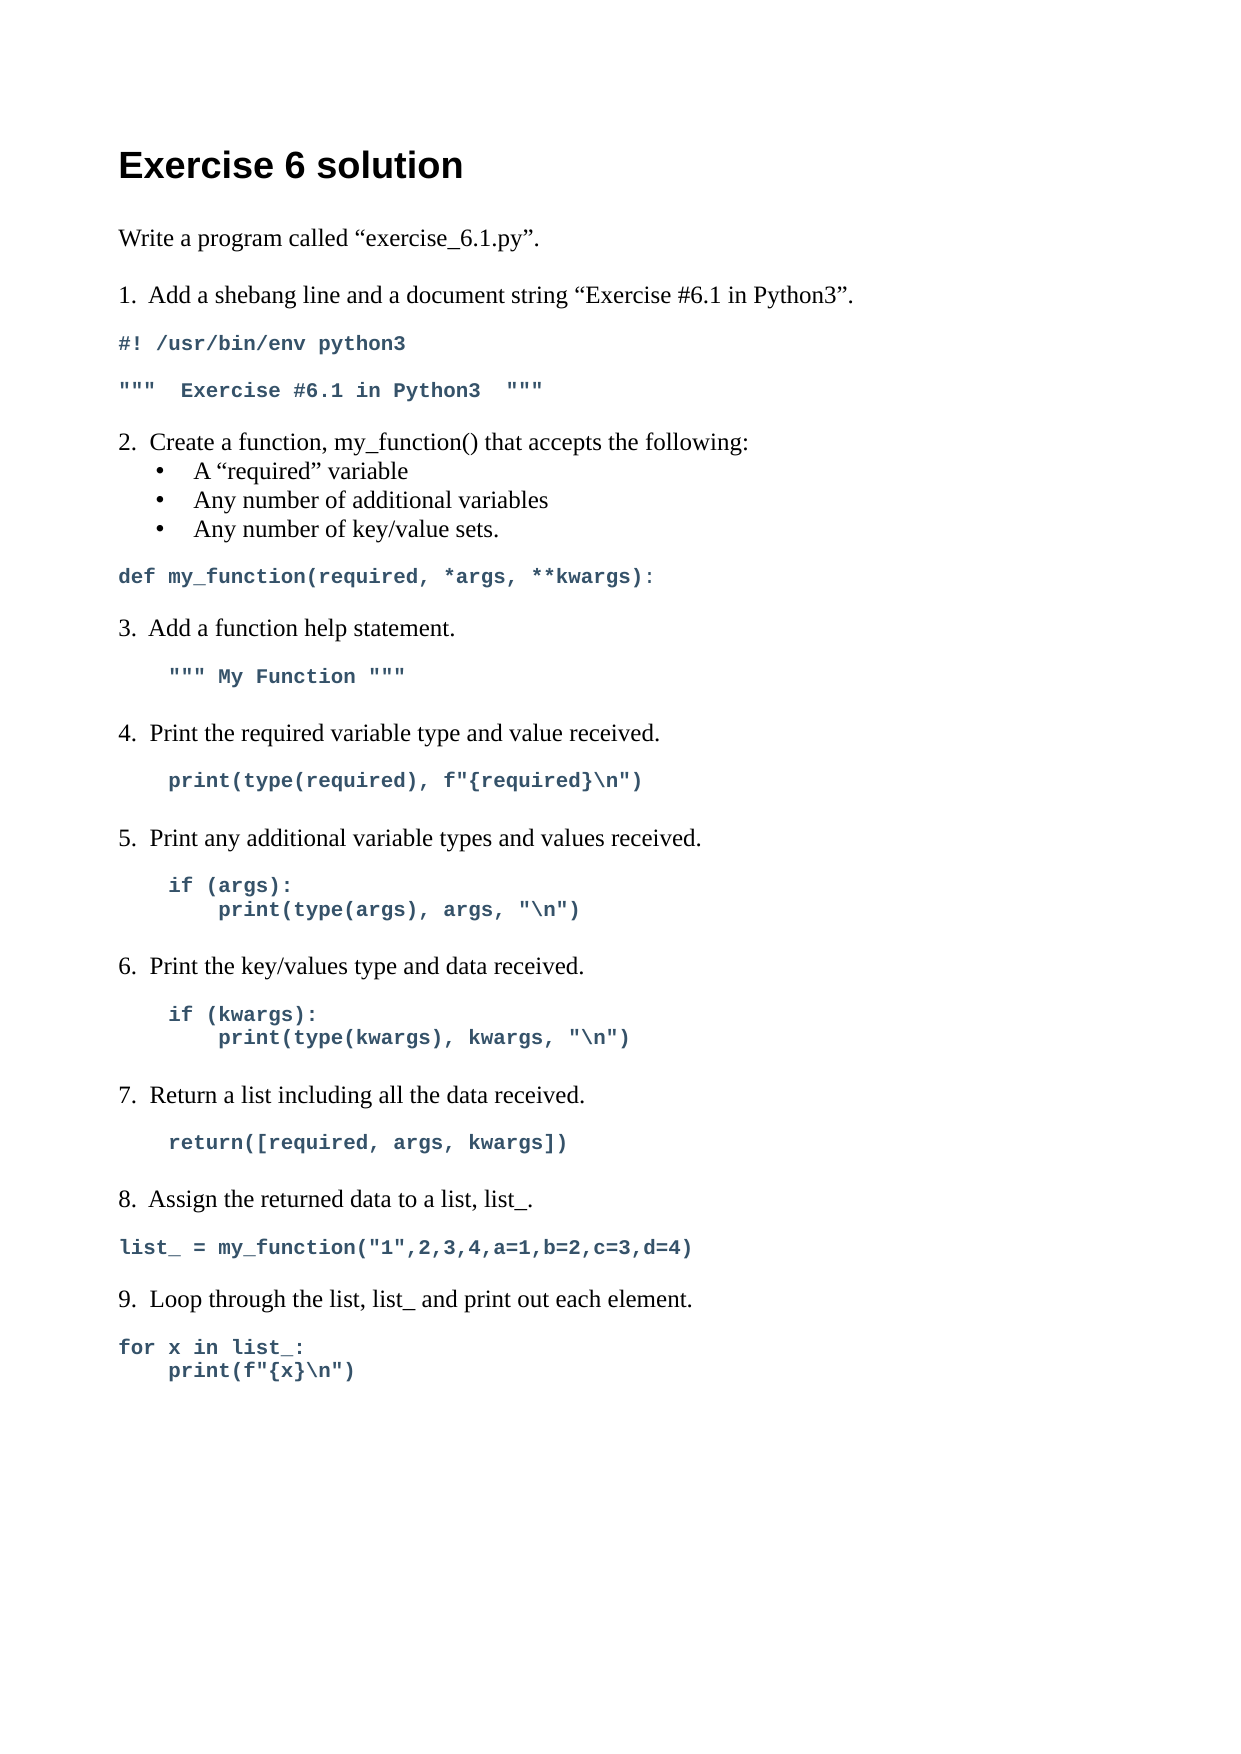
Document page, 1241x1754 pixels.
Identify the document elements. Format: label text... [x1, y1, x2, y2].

list A “required” variable [156, 456, 1122, 485]
text 9. Loop through the list, list_ and print out each element. [118, 1284, 1122, 1313]
text print(f"{x}\n") [118, 1360, 1122, 1384]
text 4. Print the required variable type and value received. [118, 718, 1122, 747]
text """ My Function """ [118, 666, 1122, 689]
text return([required, args, kwargs]) [118, 1132, 1122, 1156]
text 6. Print the key/values type and data received. [118, 951, 1122, 980]
text """ Exercise #6.1 in Python3 """ [118, 380, 1122, 404]
text for x in list_: [118, 1337, 1122, 1360]
text 8. Assign the returned data to a list, list_. [118, 1184, 1122, 1213]
text list_ = my_function("1",2,3,4,a=1,b=2,c=3,d=4) [118, 1237, 1122, 1261]
list Any number of additional variables [156, 485, 1122, 514]
text 2. Create a function, my_function() that accepts the following: [118, 427, 1122, 456]
text 3. Add a function help statement. [118, 613, 1122, 642]
text #! /usr/bin/env python3 [118, 333, 1122, 356]
text 7. Return a list including all the data received. [118, 1080, 1122, 1108]
text 5. Print any additional variable types and values received. [118, 823, 1122, 852]
subtitle Exercise 6 solution [118, 143, 1122, 187]
text if (args): [118, 875, 1122, 899]
text def my_function(required, *args, **kwargs): [118, 566, 1122, 590]
text print(type(required), f"{required}\n") [118, 771, 1122, 794]
text Write a program called “exercise_6.1.py”. [118, 223, 1122, 252]
text print(type(kwargs), kwargs, "\n") [118, 1027, 1122, 1051]
text if (kwargs): [118, 1004, 1122, 1027]
text 1. Add a shebang line and a document string “Exercise #6.1 in Python3”. [118, 280, 1122, 309]
list Any number of key/value sets. [156, 514, 1122, 542]
text print(type(args), args, "\n") [118, 899, 1122, 923]
